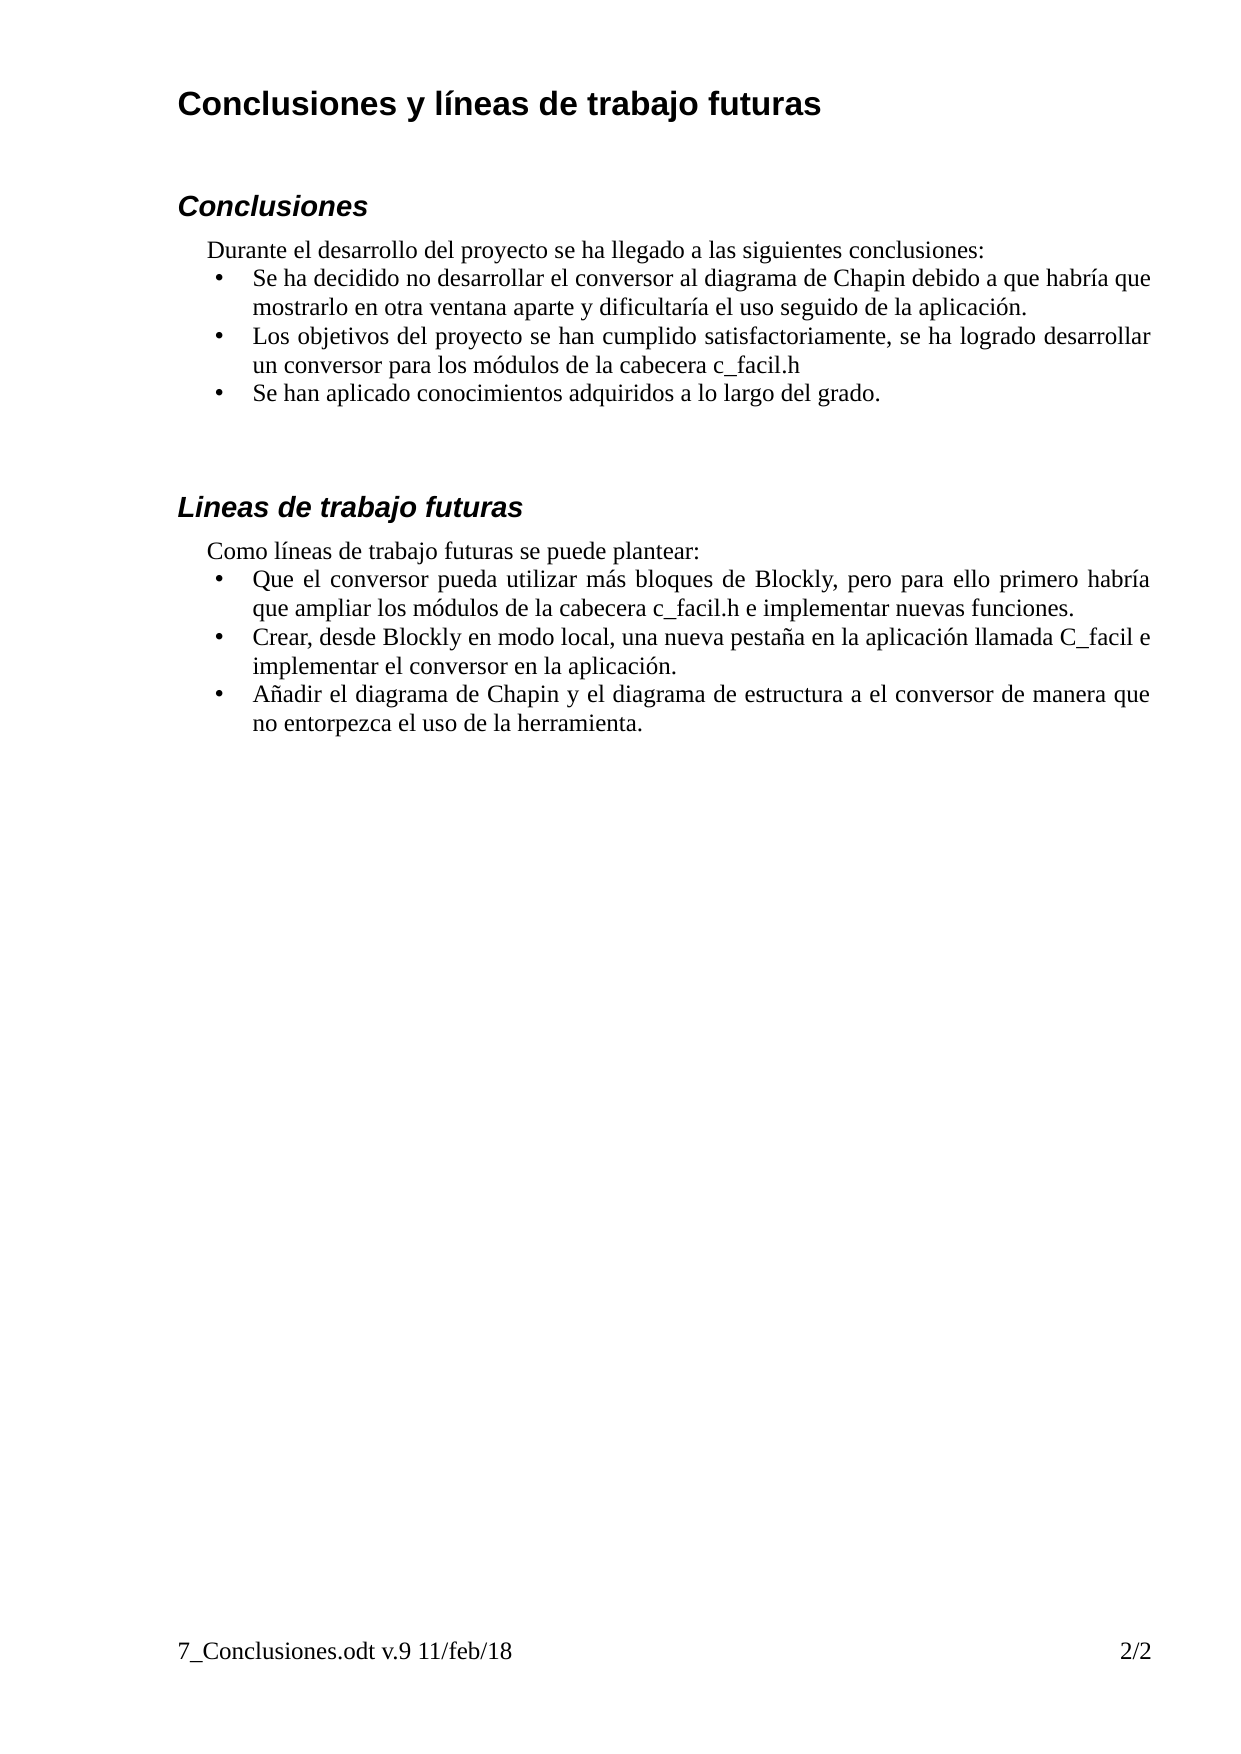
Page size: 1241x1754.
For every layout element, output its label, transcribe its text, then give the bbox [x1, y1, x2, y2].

list Crear, desde Blockly en modo local, una nueva pestaña en la aplicación llamada C_facil e implementar el conversor en la aplicación. [215, 622, 1152, 679]
text Como líneas de trabajo futuras se puede plantear: [177, 536, 1152, 564]
list Que el conversor pueda utilizar más bloques de Blockly, pero para ello primero habría que ampliar los módulos de la cabecera c_facil.h e implementar nuevas funciones. [215, 564, 1152, 622]
list Se ha decidido no desarrollar el conversor al diagrama de Chapin debido a que habría que mostrarlo en otra ventana aparte y dificultaría el uso seguido de la aplicación. [215, 263, 1152, 321]
list Añadir el diagrama de Chapin y el diagrama de estructura a el conversor de manera que no entorpezca el uso de la herramienta. [215, 679, 1152, 737]
subtitle Conclusiones y líneas de trabajo futuras [177, 84, 1152, 122]
subtitle Lineas de trabajo futuras [177, 490, 1152, 523]
subtitle Conclusiones [177, 189, 1152, 222]
list Los objetivos del proyecto se han cumplido satisfactoriamente, se ha logrado desarrollar un conversor para los módulos de la cabecera c_facil.h [215, 321, 1152, 378]
text Durante el desarrollo del proyecto se ha llegado a las siguientes conclusiones: [177, 235, 1152, 263]
list Se han aplicado conocimientos adquiridos a lo largo del grado. [215, 378, 1152, 407]
